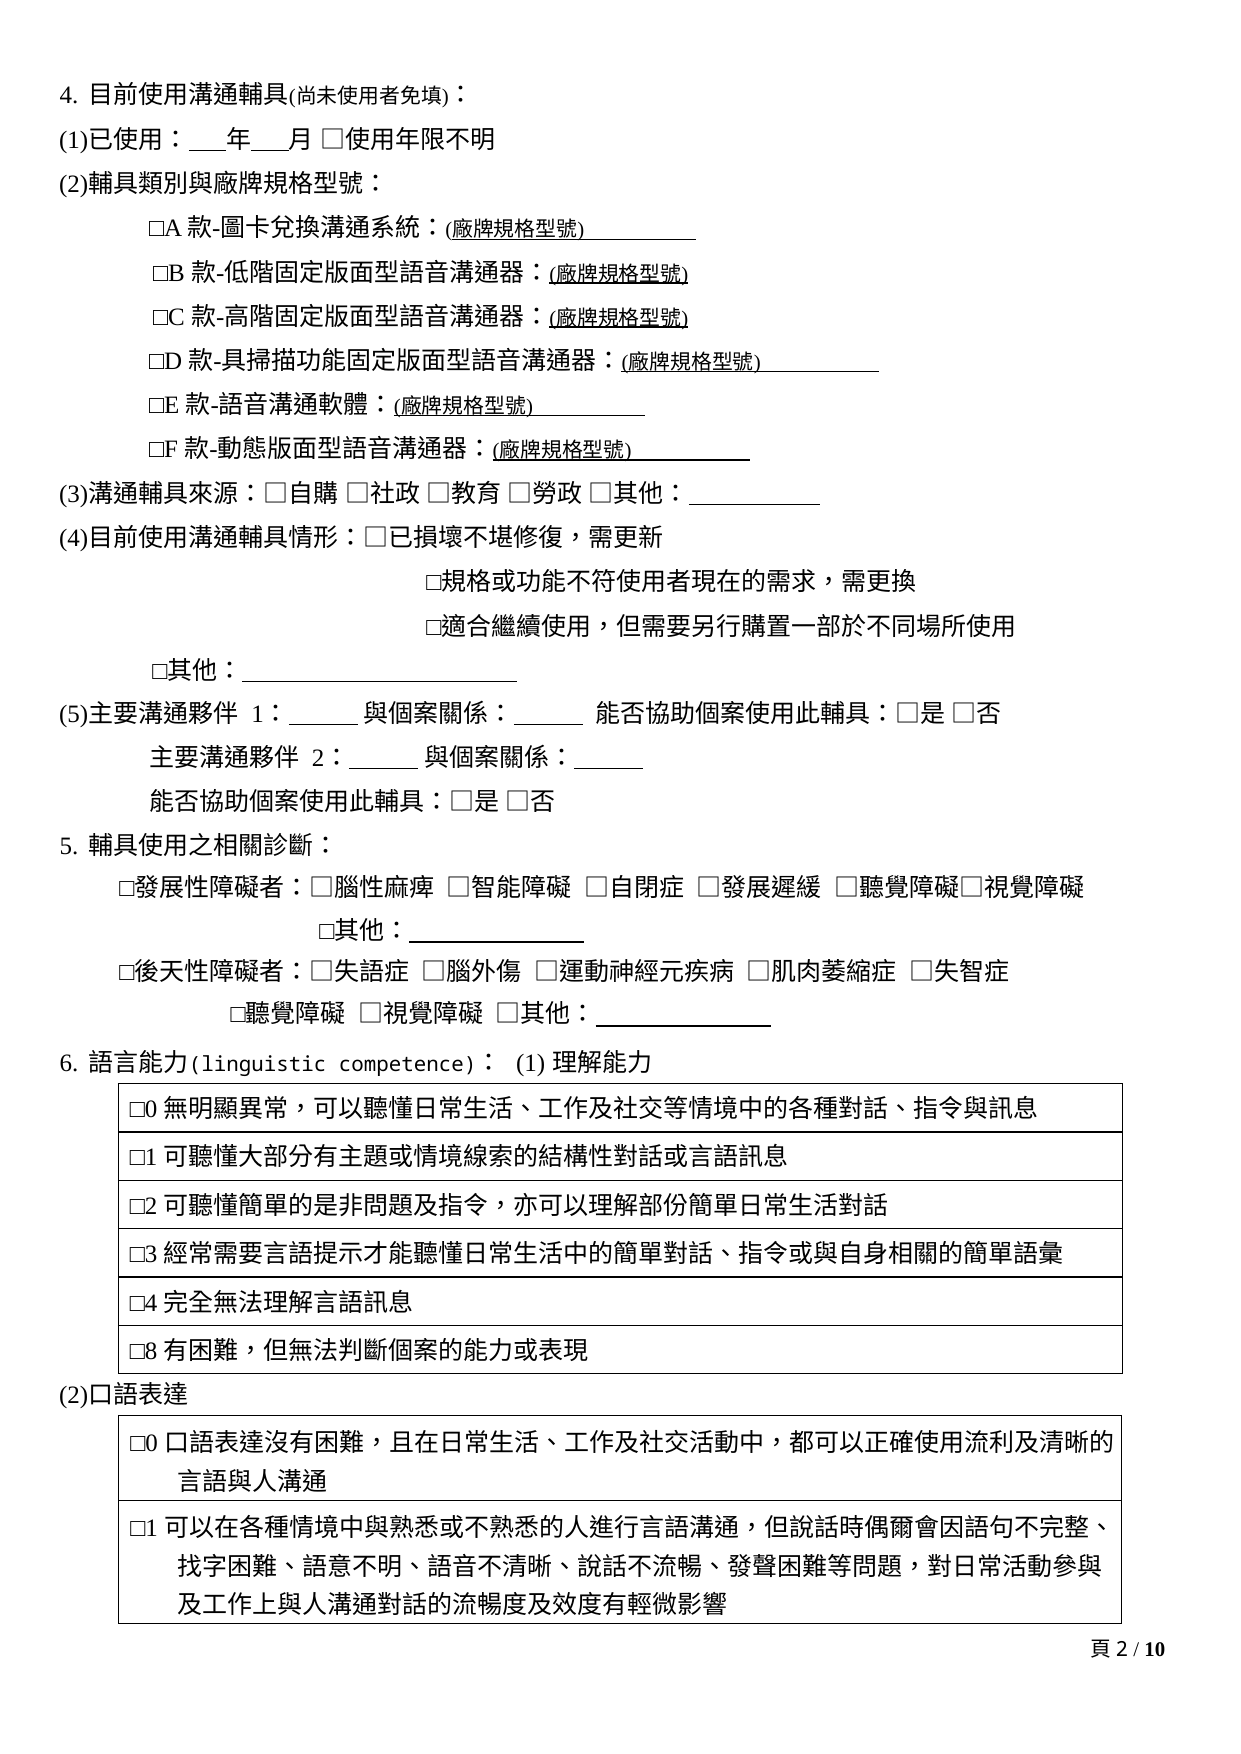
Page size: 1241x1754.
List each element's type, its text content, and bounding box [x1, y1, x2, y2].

text □聽覺障礙 □視覺障礙 □其他： [89, 994, 914, 1030]
list 已使用： 年 月 □使用年限不明 [59, 119, 1152, 156]
text □D 款-具掃描功能固定版面型語音溝通器：(廠牌規格型號) [149, 340, 1152, 377]
text □其他： [89, 650, 523, 687]
text □B 款-低階固定版面型語音溝通器：(廠牌規格型號) [89, 252, 752, 288]
text □C 款-高階固定版面型語音溝通器：(廠牌規格型號) [89, 296, 752, 332]
table_header □0 無明顯異常，可以聽懂日常生活、工作及社交等情境中的各種對話、指令與訊息 [119, 1084, 1122, 1131]
text □適合繼續使用，但需要另行購置一部於不同場所使用 [415, 606, 1152, 642]
text □A 款-圖卡兌換溝通系統：(廠牌規格型號) [149, 208, 1152, 244]
table_cell □1 可以在各種情境中與熟悉或不熟悉的人進行言語溝通，但說話時偶爾會因語句不完整、找字困難、語意不明、語音不清晰、說話不流暢、發聲困難等問題，對日常活動參與及工作上與人溝通對話的流暢度及效度有輕微影響 [119, 1501, 1121, 1623]
list 溝通輔具來源：□自購 □社政 □教育 □勞政 □其他： [59, 473, 1152, 509]
text □F 款-動態版面型語音溝通器：(廠牌規格型號) [149, 429, 1152, 465]
list 目前使用溝通輔具(尚未使用者免填)： [59, 75, 1152, 111]
list 目前使用溝通輔具情形：□已損壞不堪修復，需更新 [59, 517, 1152, 554]
list 主要溝通夥伴 1： 與個案關係： 能否協助個案使用此輔具：□是 □否 [59, 693, 1152, 729]
text □發展性障礙者：□腦性麻痺 □智能障礙 □自閉症 □發展遲緩 □聽覺障礙□視覺障礙 [119, 868, 1152, 904]
list 輔具類別與廠牌規格型號： [59, 163, 1152, 200]
text □E 款-語音溝通軟體：(廠牌規格型號) [149, 385, 1152, 421]
table_cell □8 有困難，但無法判斷個案的能力或表現 [119, 1326, 1122, 1373]
table_cell □1 可聽懂大部分有主題或情境線索的結構性對話或言語訊息 [119, 1133, 1122, 1179]
table_header □0 口語表達沒有困難，且在日常生活、工作及社交活動中，都可以正確使用流利及清晰的言語與人溝通 [119, 1416, 1121, 1499]
list 輔具使用之相關診斷： [59, 826, 1152, 862]
text 能否協助個案使用此輔具：□是 □否 [149, 782, 1152, 818]
list 口語表達 [59, 1374, 1152, 1411]
table_cell □3 經常需要言語提示才能聽懂日常生活中的簡單對話、指令或與自身相關的簡單語彙 [119, 1229, 1122, 1276]
table_cell □2 可聽懂簡單的是非問題及指令，亦可以理解部份簡單日常生活對話 [119, 1181, 1122, 1228]
text □規格或功能不符使用者現在的需求，需更換 [415, 562, 1152, 598]
text □後天性障礙者：□失語症 □腦外傷 □運動神經元疾病 □肌肉萎縮症 □失智症 [119, 952, 1152, 988]
list 語言能力(linguistic competence)： (1) 理解能力 [59, 1038, 1152, 1080]
text 主要溝通夥伴 2： 與個案關係： [149, 737, 1152, 773]
table_cell □4 完全無法理解言語訊息 [119, 1278, 1122, 1325]
text □其他： [311, 910, 1152, 946]
